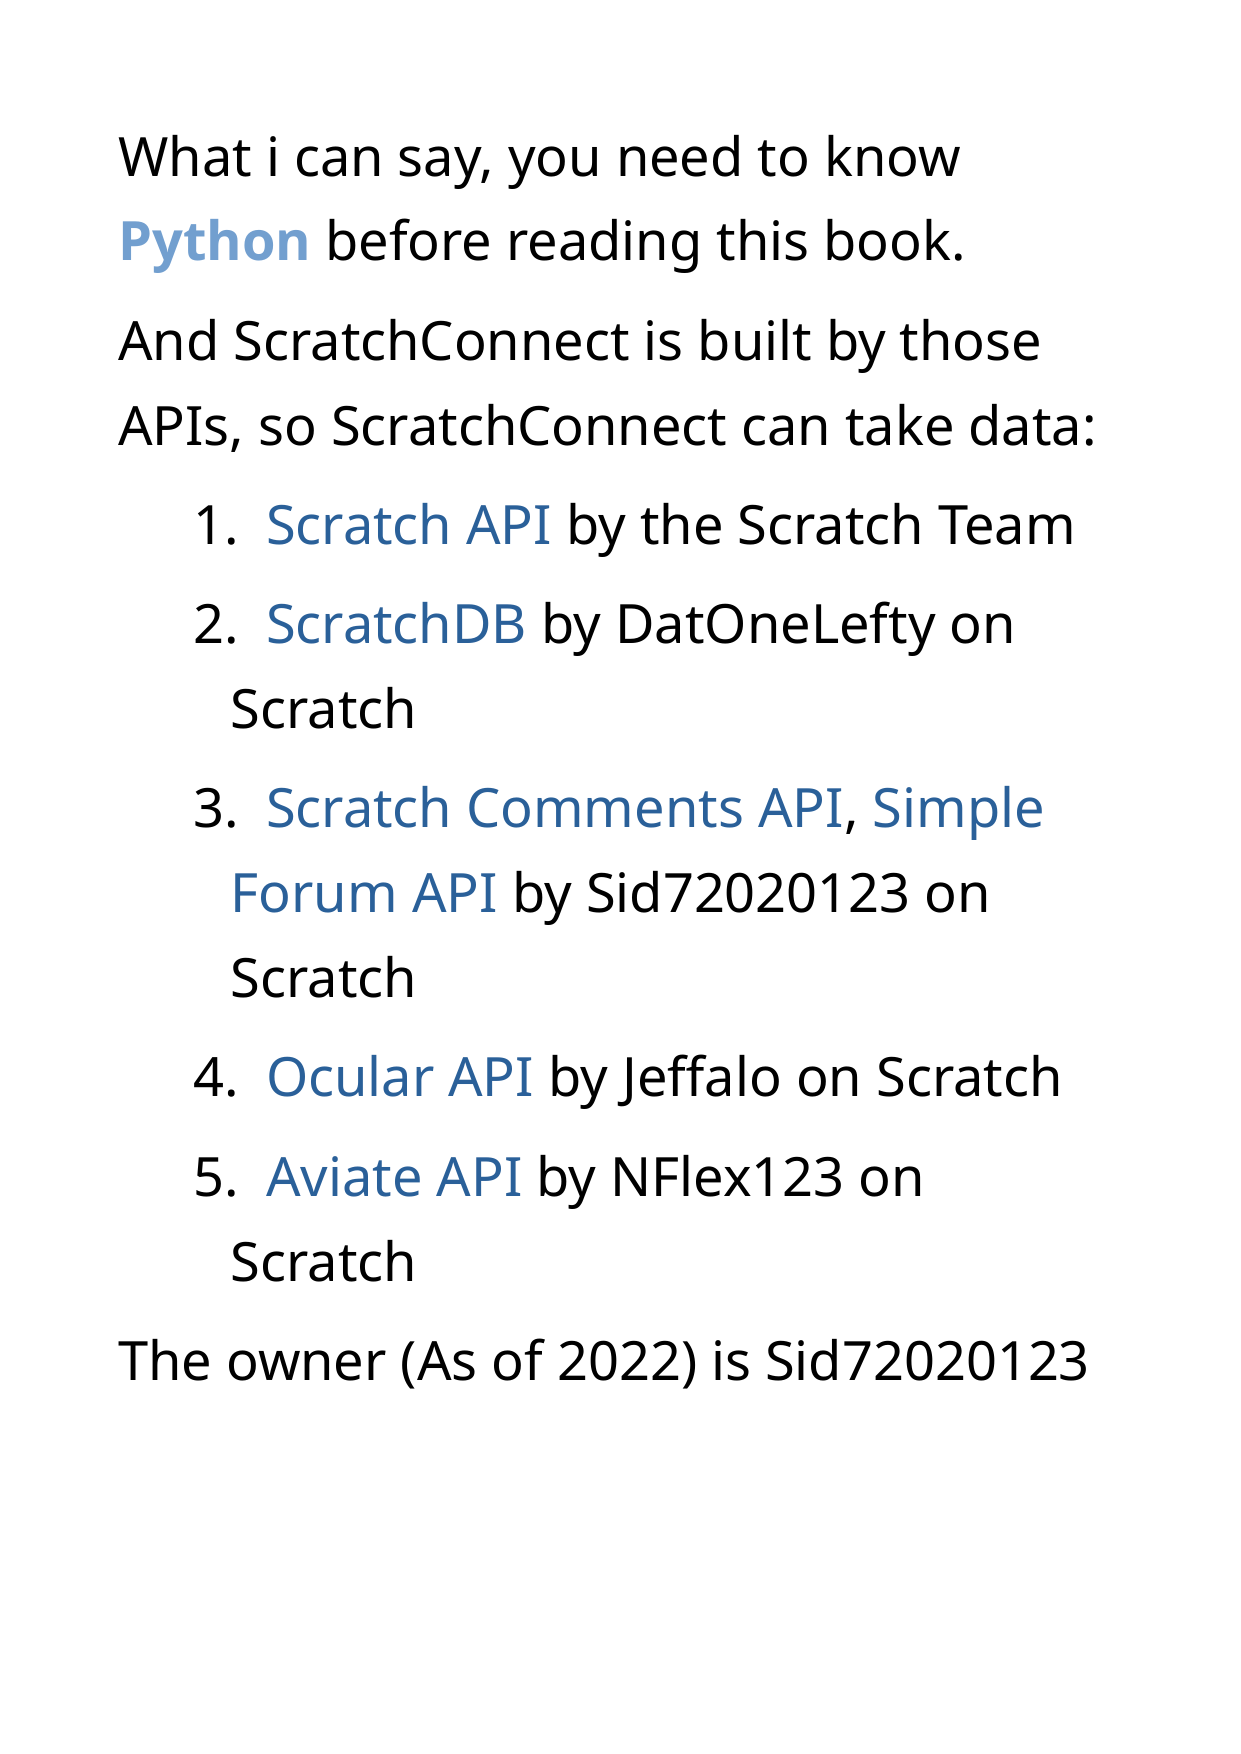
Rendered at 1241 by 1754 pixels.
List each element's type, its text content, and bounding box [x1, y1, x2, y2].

list Scratch Comments API, Simple Forum API by Sid72020123 on Scratch [193, 770, 1122, 1013]
list Ocular API by Jeffalo on Scratch [193, 1039, 1122, 1113]
list Aviate API by NFlex123 on Scratch [193, 1138, 1122, 1297]
list ScratchDB by DatOneLefty on Scratch [193, 586, 1122, 744]
list Scratch API by the Scratch Team [193, 486, 1122, 560]
text The owner (As of 2022) is Sid72020123 [118, 1322, 1122, 1396]
text What i can say, you need to know Python before reading this book. [118, 118, 1122, 277]
text And ScratchConnect is built by those APIs, so ScratchConnect can take data: [118, 302, 1122, 461]
